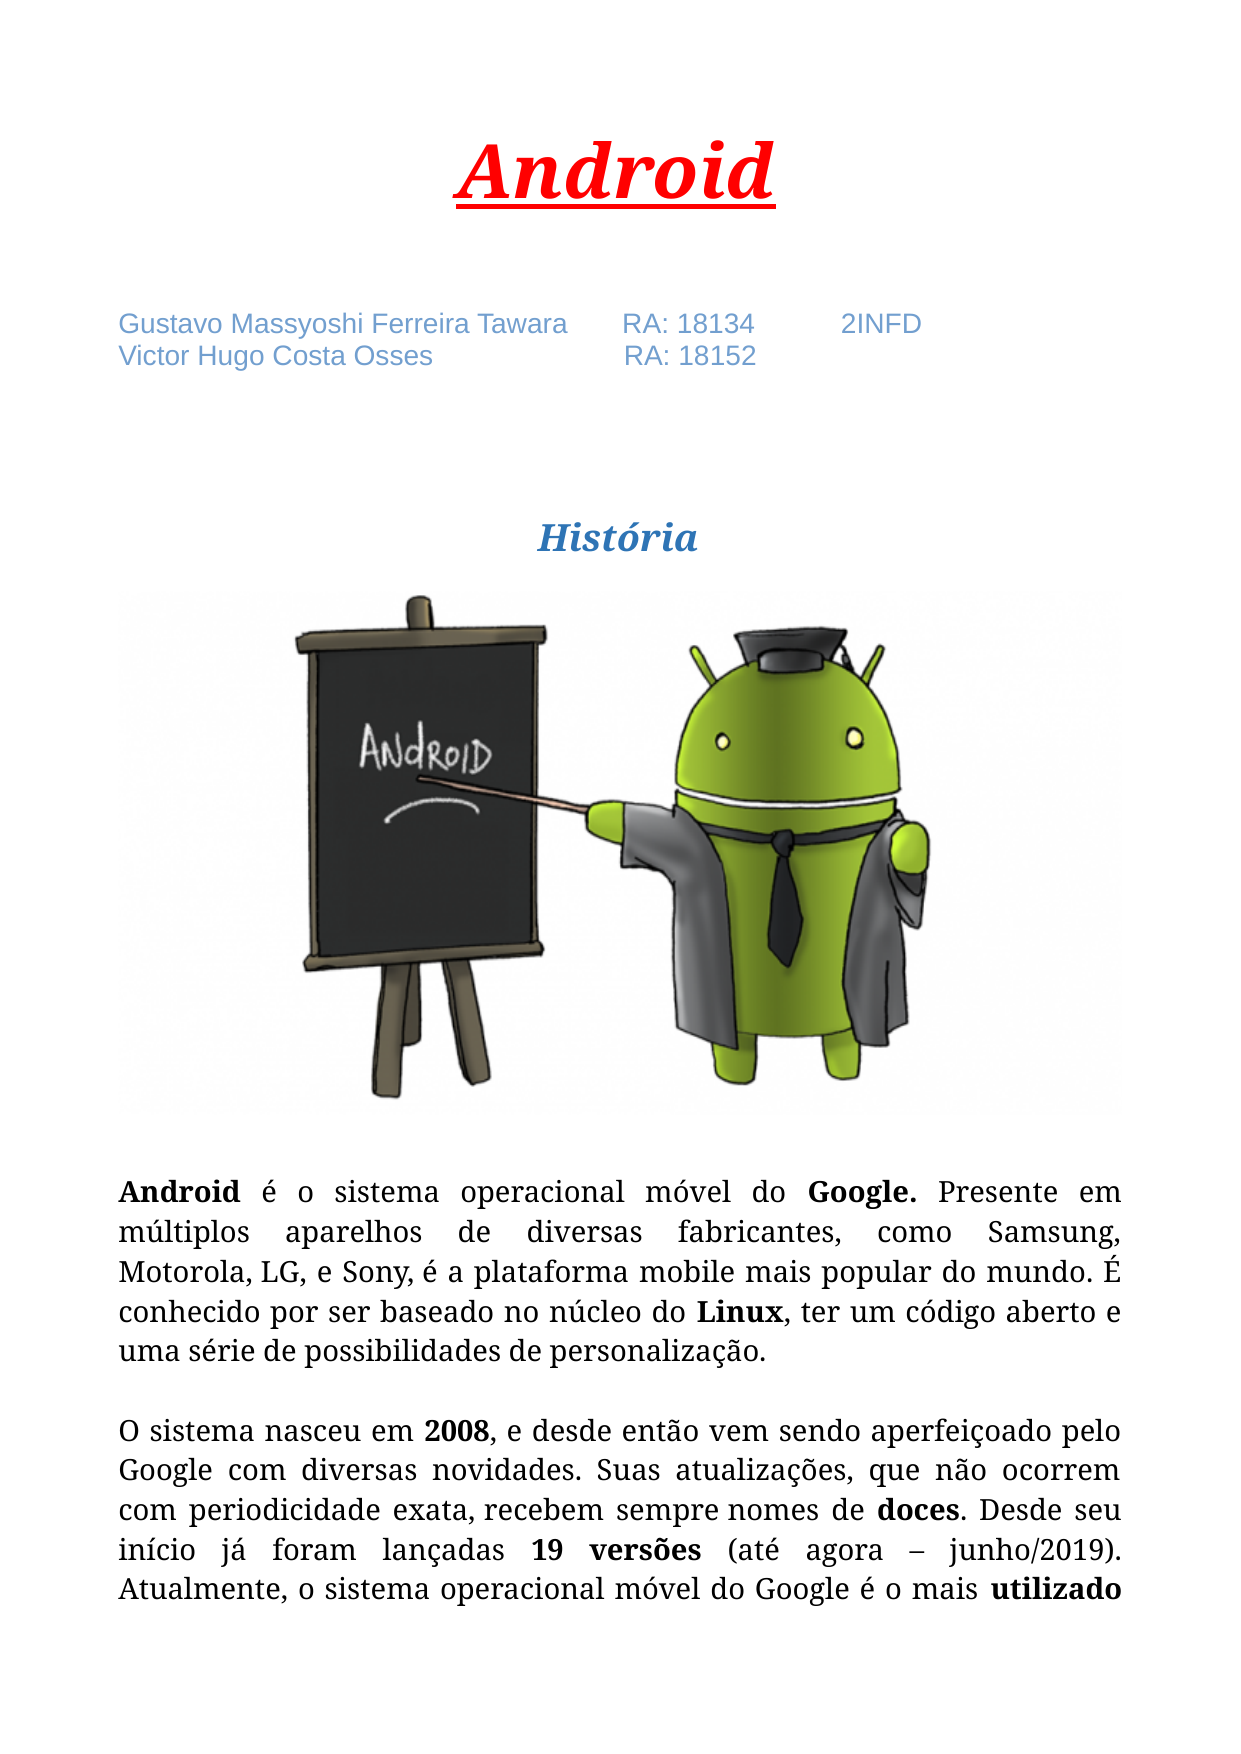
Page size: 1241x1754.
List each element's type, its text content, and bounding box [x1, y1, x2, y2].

text Android é o sistema operacional móvel do Google. Presente em múltiplos aparelhos de diversas fabricantes, como Samsung, Motorola, LG, e Sony, é a plataforma mobile mais popular do mundo. É conhecido por ser baseado no núcleo do Linux, ter um código aberto e uma série de possibilidades de personalização. [118, 1172, 1122, 1370]
text O sistema nasceu em 2008, e desde então vem sendo aperfeiçoado pelo Google com diversas novidades. Suas atualizações, que não ocorrem com periodicidade exata, recebem sempre nomes de doces. Desde seu início já foram lançadas 19 versões (até agora – junho/2019). Atualmente, o sistema operacional móvel do Google é o mais utilizado [118, 1410, 1122, 1608]
text Victor Hugo Costa Osses RA: 18152 [118, 339, 1122, 371]
text Android [118, 118, 1122, 220]
subtitle História [118, 511, 1122, 562]
text Gustavo Massyoshi Ferreira Tawara RA: 18134 2INFD [118, 307, 1122, 339]
